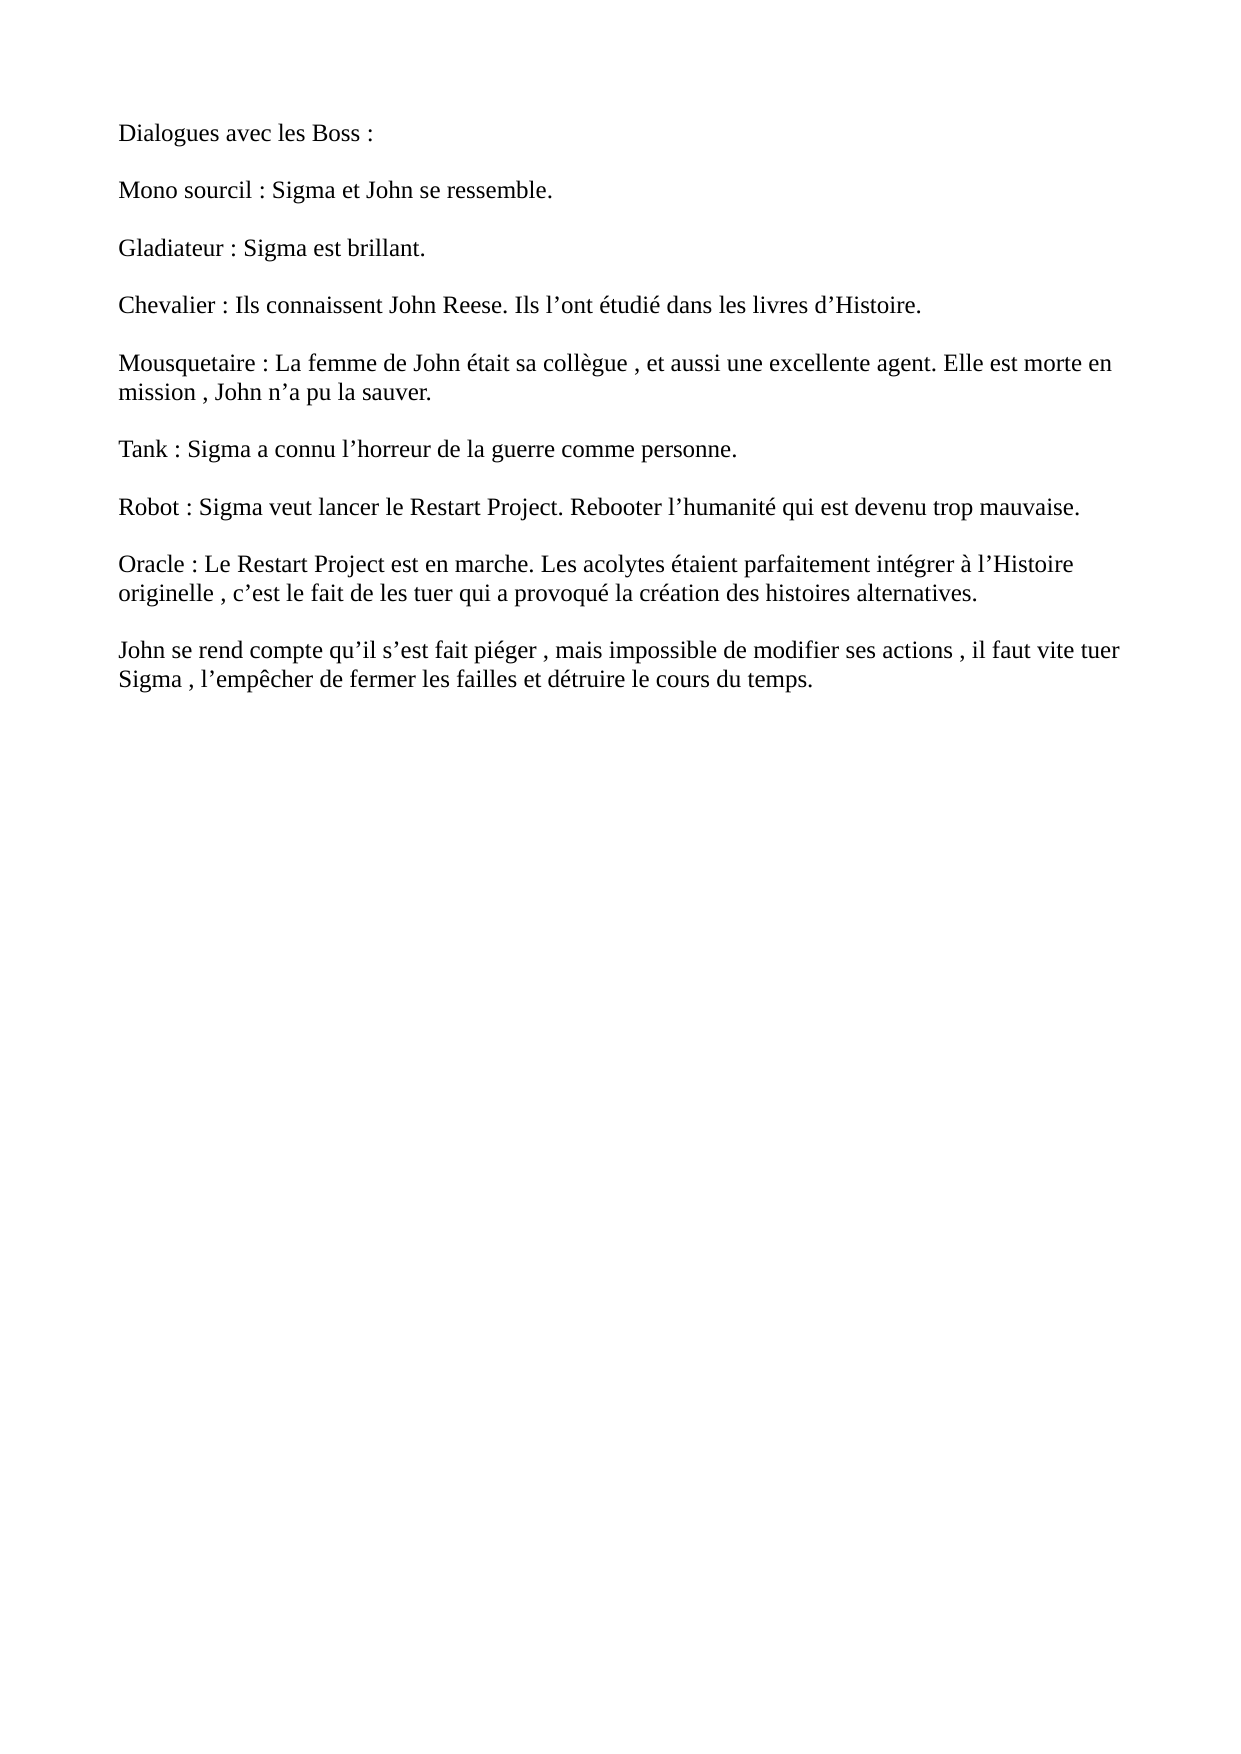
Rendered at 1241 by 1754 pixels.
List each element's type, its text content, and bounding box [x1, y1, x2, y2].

text John se rend compte qu’il s’est fait piéger , mais impossible de modifier ses actions , il faut vite tuer Sigma , l’empêcher de fermer les failles et détruire le cours du temps. [118, 636, 1122, 693]
text Oracle : Le Restart Project est en marche. Les acolytes étaient parfaitement intégrer à l’Histoire originelle , c’est le fait de les tuer qui a provoqué la création des histoires alternatives. [118, 549, 1122, 607]
text Chevalier : Ils connaissent John Reese. Ils l’ont étudié dans les livres d’Histoire. [118, 291, 1122, 319]
text Gladiateur : Sigma est brillant. [118, 233, 1122, 262]
text Mousquetaire : La femme de John était sa collègue , et aussi une excellente agent. Elle est morte en mission , John n’a pu la sauver. [118, 348, 1122, 406]
text Tank : Sigma a connu l’horreur de la guerre comme personne. [118, 434, 1122, 463]
text Dialogues avec les Boss : [118, 118, 1122, 147]
text Robot : Sigma veut lancer le Restart Project. Rebooter l’humanité qui est devenu trop mauvaise. [118, 492, 1122, 521]
text Mono sourcil : Sigma et John se ressemble. [118, 176, 1122, 204]
